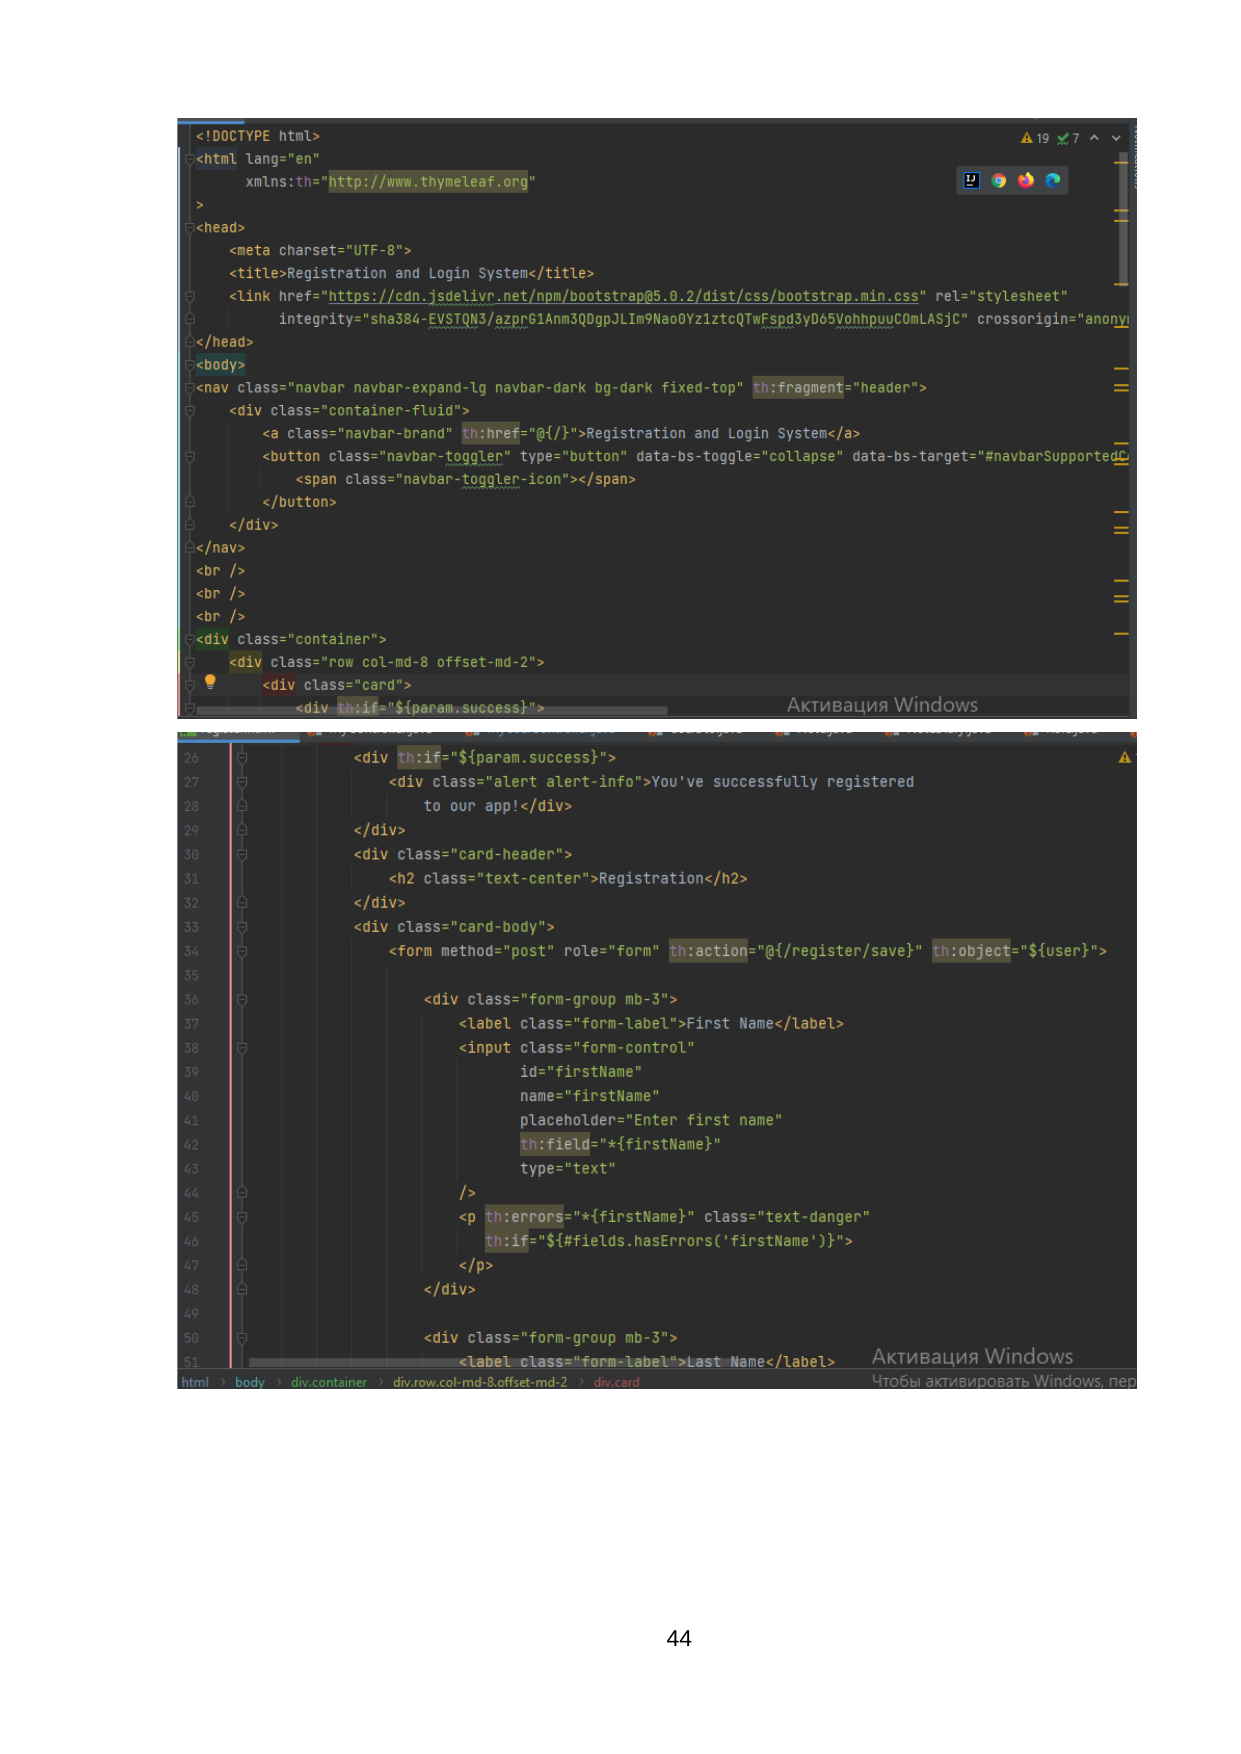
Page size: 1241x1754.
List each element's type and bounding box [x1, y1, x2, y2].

picture [177, 732, 1137, 1389]
picture [177, 118, 1137, 719]
